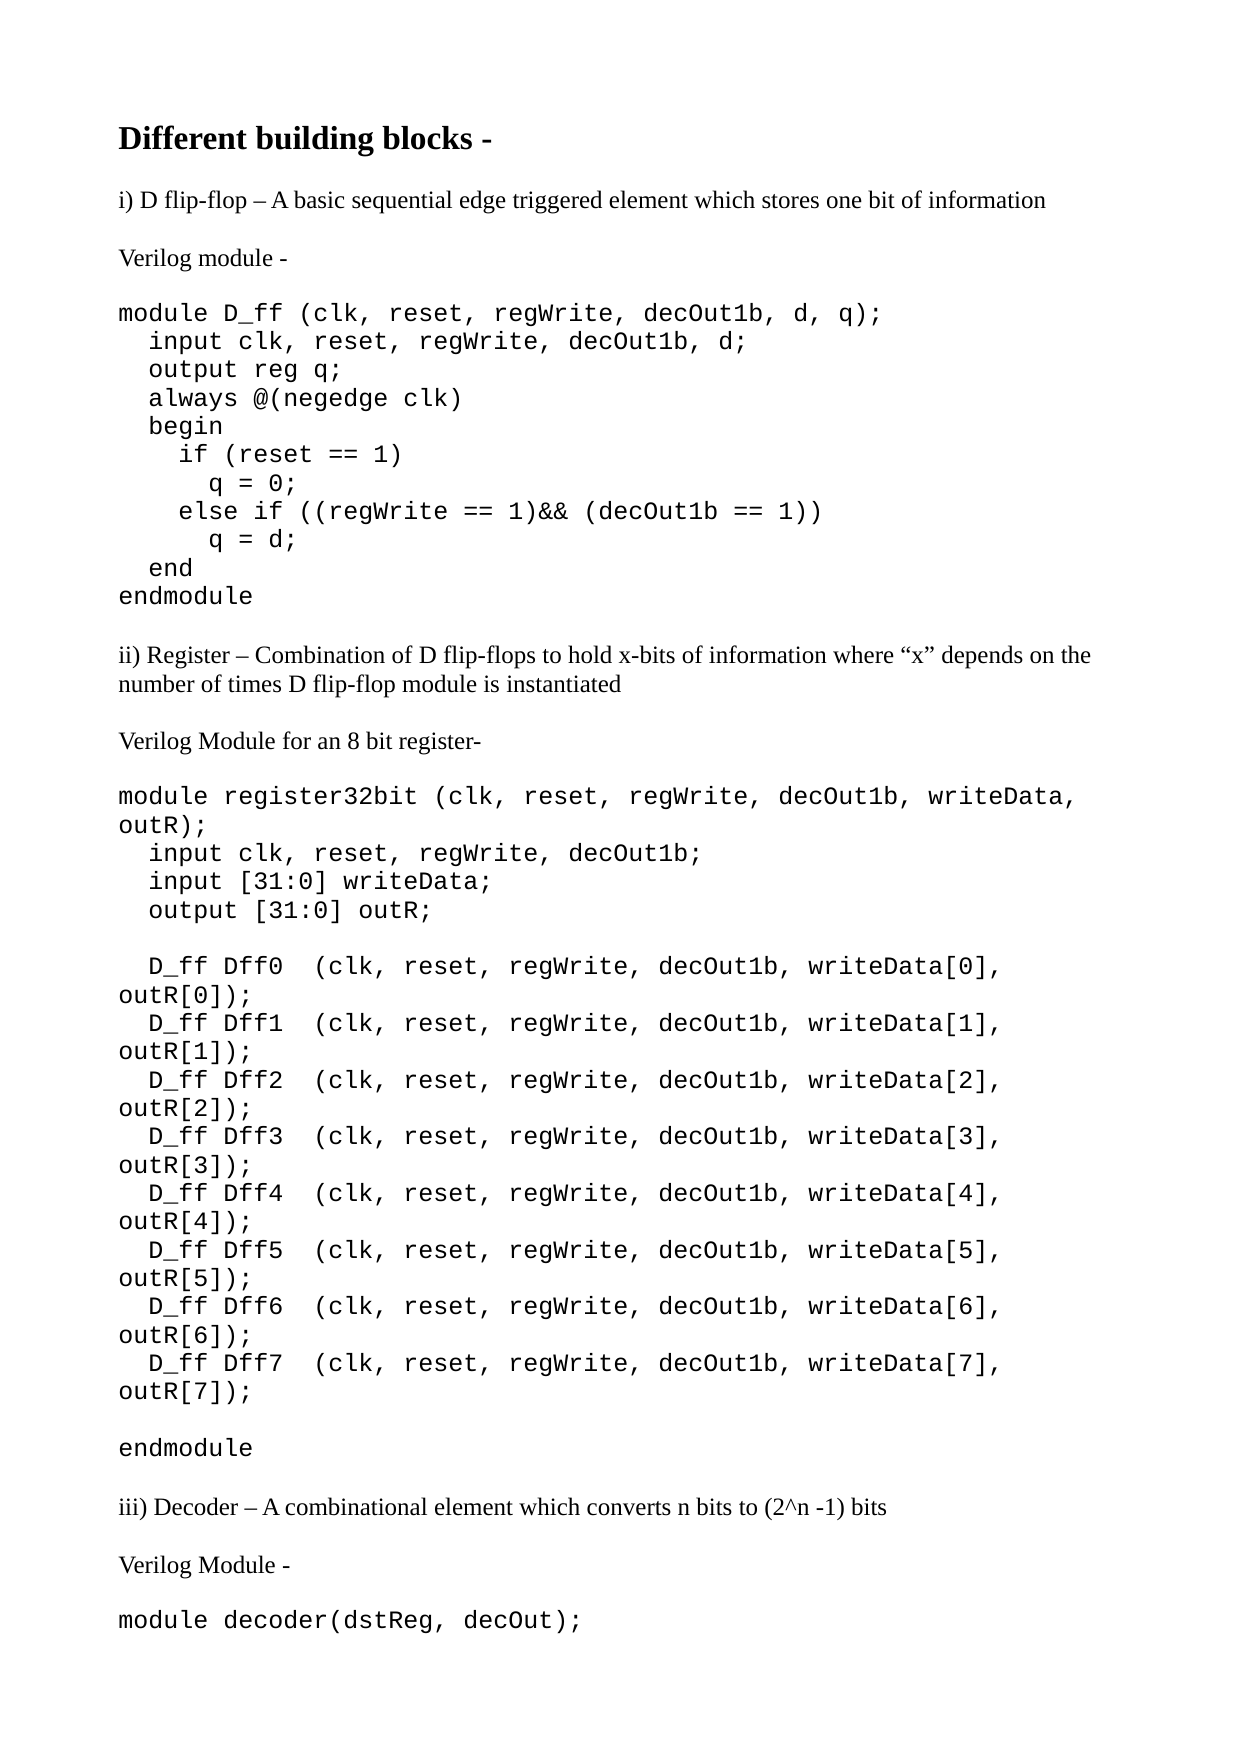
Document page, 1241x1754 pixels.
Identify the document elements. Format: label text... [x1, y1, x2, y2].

text output [31:0] outR; [118, 897, 1122, 926]
text module register32bit (clk, reset, regWrite, decOut1b, writeData, outR); [118, 784, 1122, 841]
text Verilog Module for an 8 bit register- [118, 726, 1122, 755]
text D_ff Dff2 (clk, reset, regWrite, decOut1b, writeData[2], outR[2]); [118, 1067, 1122, 1124]
text D_ff Dff5 (clk, reset, regWrite, decOut1b, writeData[5], outR[5]); [118, 1237, 1122, 1294]
text module D_ff (clk, reset, regWrite, decOut1b, d, q); [118, 300, 1122, 328]
text ii) Register – Combination of D flip-flops to hold x-bits of information where “x” depends on the number of times D flip-flop module is instantiated [118, 640, 1122, 698]
text input clk, reset, regWrite, decOut1b; [118, 841, 1122, 869]
text D_ff Dff4 (clk, reset, regWrite, decOut1b, writeData[4], outR[4]); [118, 1181, 1122, 1237]
text input clk, reset, regWrite, decOut1b, d; [118, 328, 1122, 357]
text Verilog Module - [118, 1550, 1122, 1578]
text module decoder(dstReg, decOut); [118, 1607, 1122, 1636]
text always @(negedge clk) [118, 385, 1122, 413]
text D_ff Dff0 (clk, reset, regWrite, decOut1b, writeData[0], outR[0]); [118, 954, 1122, 1011]
text Verilog module - [118, 243, 1122, 271]
text input [31:0] writeData; [118, 869, 1122, 897]
text D_ff Dff3 (clk, reset, regWrite, decOut1b, writeData[3], outR[3]); [118, 1124, 1122, 1181]
text begin [118, 413, 1122, 442]
text else if ((regWrite == 1)&& (decOut1b == 1)) [118, 498, 1122, 527]
text iii) Decoder – A combinational element which converts n bits to (2^n -1) bits [118, 1492, 1122, 1521]
text if (reset == 1) [118, 442, 1122, 470]
text endmodule [118, 583, 1122, 612]
text q = d; [118, 527, 1122, 555]
text output reg q; [118, 357, 1122, 385]
text end [118, 555, 1122, 583]
text q = 0; [118, 470, 1122, 498]
text Different building blocks - [118, 118, 1122, 156]
text i) D flip-flop – A basic sequential edge triggered element which stores one bit of information [118, 185, 1122, 214]
text D_ff Dff7 (clk, reset, regWrite, decOut1b, writeData[7], outR[7]); [118, 1351, 1122, 1407]
text endmodule [118, 1436, 1122, 1464]
text D_ff Dff1 (clk, reset, regWrite, decOut1b, writeData[1], outR[1]); [118, 1011, 1122, 1067]
text D_ff Dff6 (clk, reset, regWrite, decOut1b, writeData[6], outR[6]); [118, 1294, 1122, 1351]
